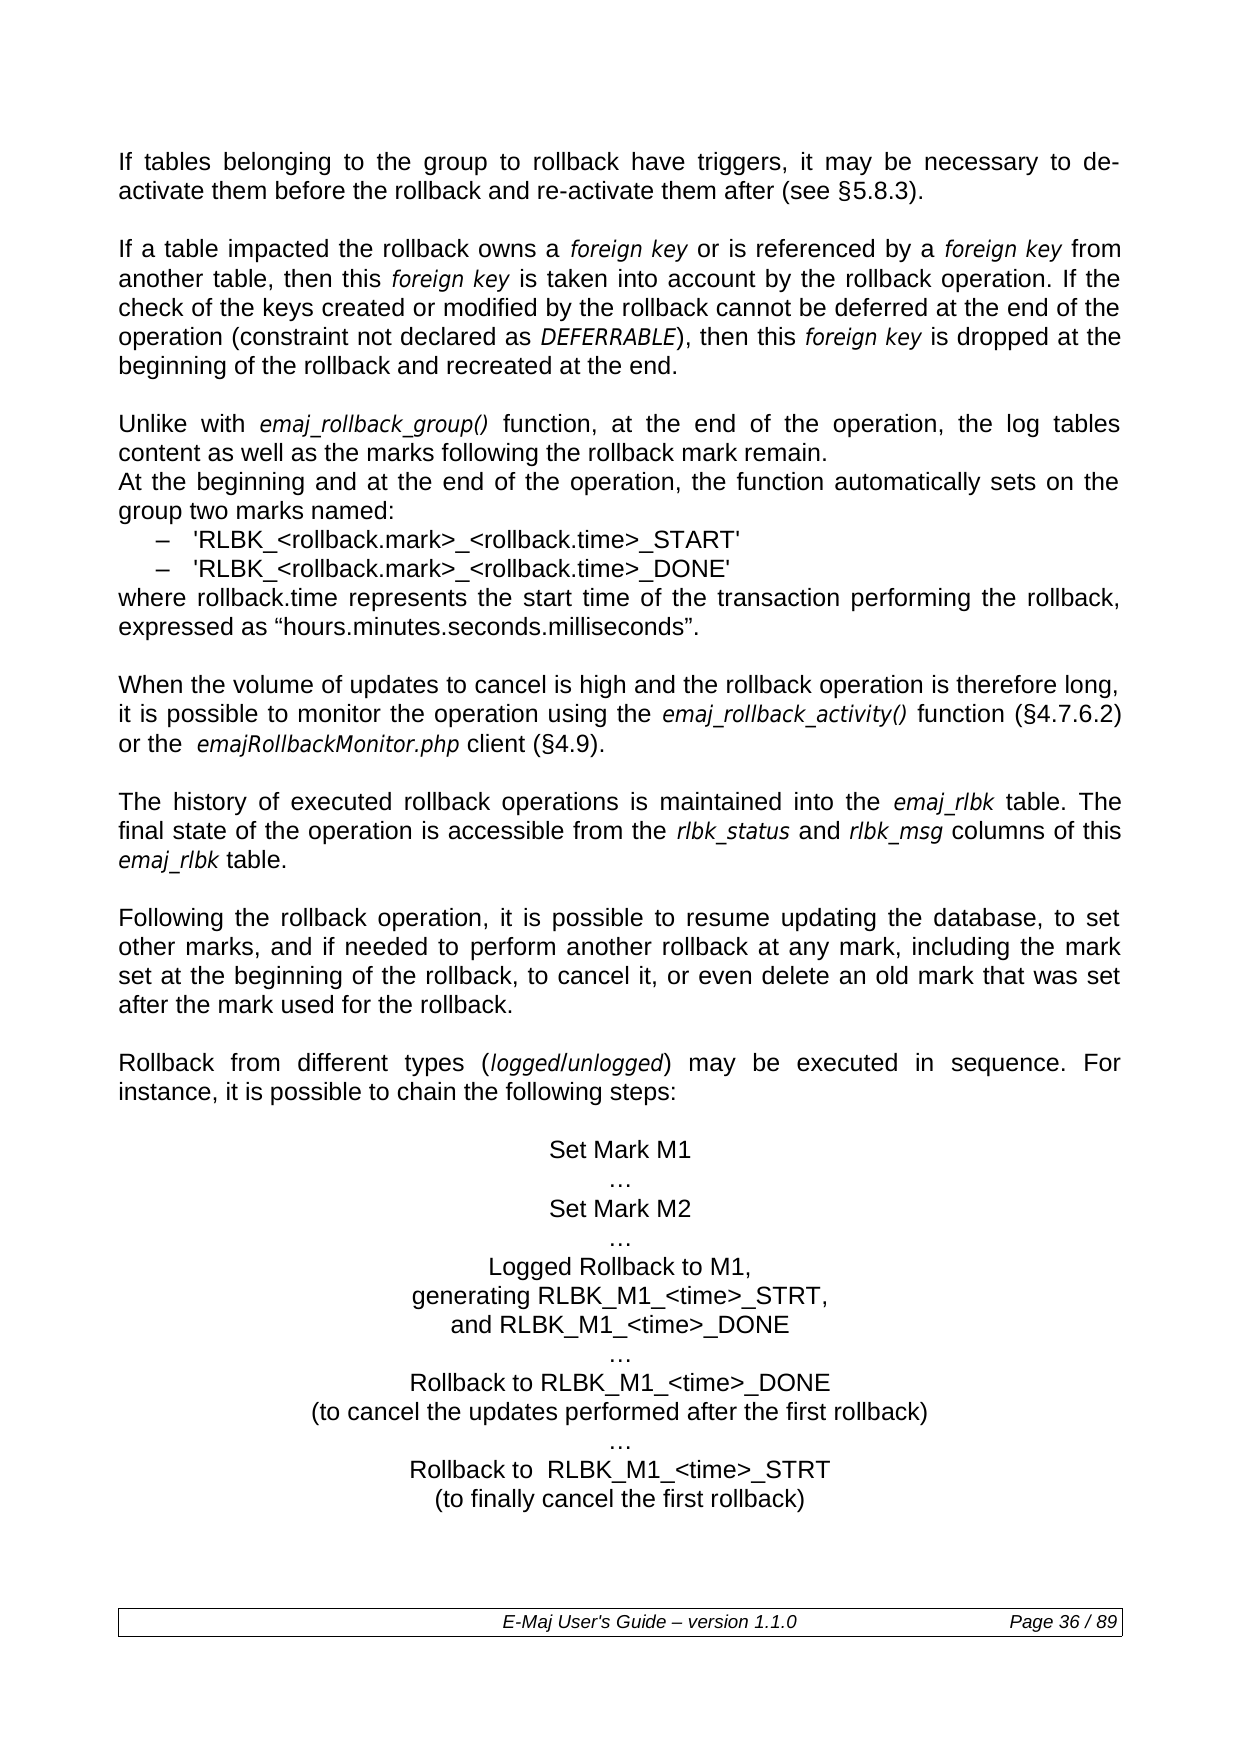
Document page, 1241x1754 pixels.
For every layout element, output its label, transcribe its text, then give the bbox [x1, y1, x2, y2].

text Rollback to RLBK_M1_<time>_STRT (to finally cancel the first rollback) [118, 1455, 1122, 1513]
text … [118, 1222, 1122, 1252]
text Following the rollback operation, it is possible to resume updating the database, to set other marks, and if needed to perform another rollback at any mark, including the mark set at the beginning of the rollback, to cancel it, or even delete an old mark that was set after the mark used for the rollback. [118, 903, 1122, 1019]
text If tables belonging to the group to rollback have triggers, it may be necessary to de-activate them before the rollback and re-activate them after (see §5.8.3). [118, 147, 1122, 205]
text The history of executed rollback operations is maintained into the emaj_rlbk table. The final state of the operation is accessible from the rlbk_status and rlbk_msg columns of this emaj_rlbk table. [118, 787, 1122, 874]
text … [118, 1164, 1122, 1193]
text … [118, 1426, 1122, 1455]
list 'RLBK_<rollback.mark>_<rollback.time>_DONE' [156, 554, 1122, 583]
text Logged Rollback to M1, generating RLBK_M1_<time>_STRT, and RLBK_M1_<time>_DONE [118, 1252, 1122, 1339]
text Set Mark M2 [118, 1193, 1122, 1222]
text Unlike with emaj_rollback_group() function, at the end of the operation, the log tables content as well as the marks following the rollback mark remain. [118, 409, 1122, 467]
text At the beginning and at the end of the operation, the function automatically sets on the group two marks named: [118, 467, 1122, 525]
text Set Mark M1 [118, 1135, 1122, 1164]
text … [118, 1339, 1122, 1368]
text When the volume of updates to cancel is high and the rollback operation is therefore long, it is possible to monitor the operation using the emaj_rollback_activity() function (§4.7.6.2) or the emajRollbackMonitor.php client (§4.9). [118, 670, 1122, 757]
list 'RLBK_<rollback.mark>_<rollback.time>_START' [156, 525, 1122, 554]
text where rollback.time represents the start time of the transaction performing the rollback, expressed as “hours.minutes.seconds.milliseconds”. [118, 583, 1122, 641]
text Rollback to RLBK_M1_<time>_DONE (to cancel the updates performed after the first rollback) [118, 1368, 1122, 1426]
text Rollback from different types (logged/unlogged) may be executed in sequence. For instance, it is possible to chain the following steps: [118, 1048, 1122, 1106]
text If a table impacted the rollback owns a foreign key or is referenced by a foreign key from another table, then this foreign key is taken into account by the rollback operation. If the check of the keys created or modified by the rollback cannot be deferred at the end of the operation (constraint not declared as DEFERRABLE), then this foreign key is dropped at the beginning of the rollback and recreated at the end. [118, 234, 1122, 380]
